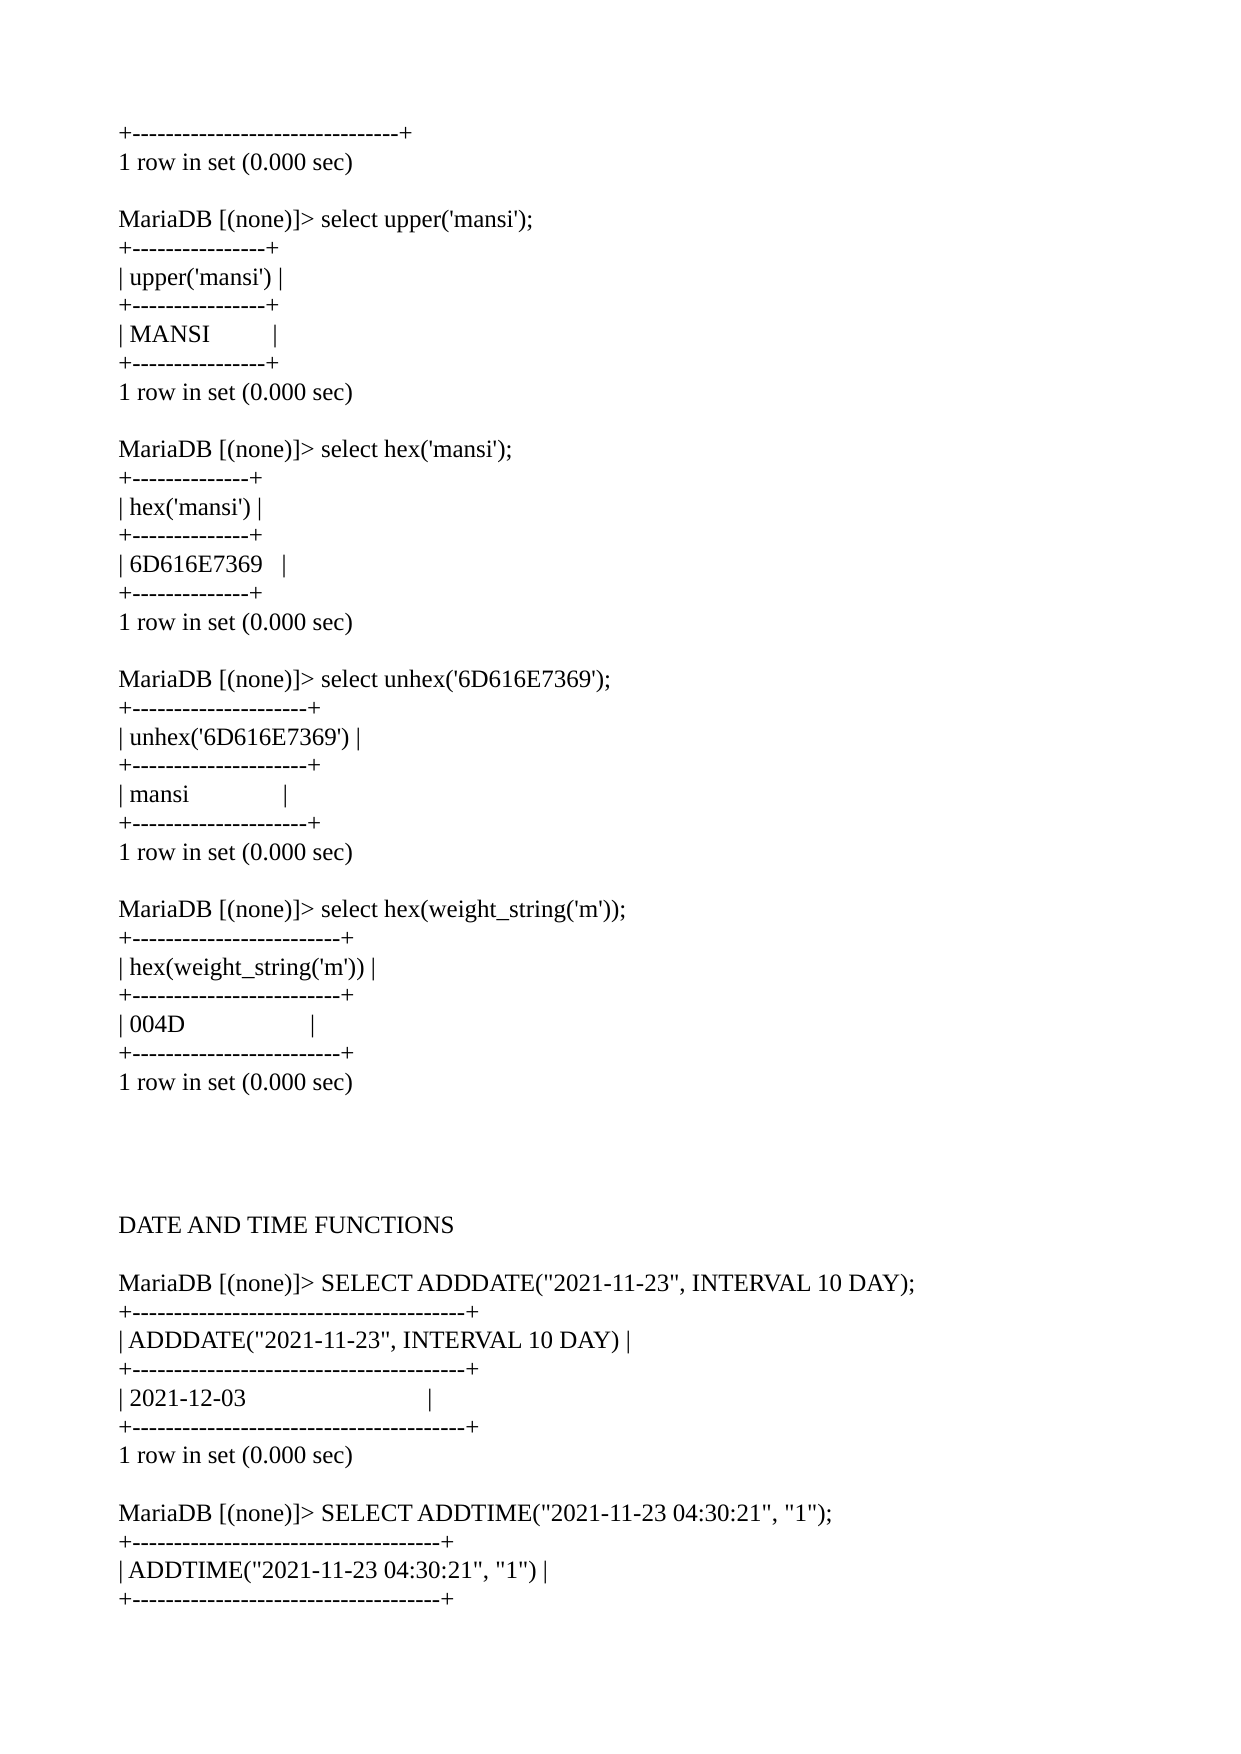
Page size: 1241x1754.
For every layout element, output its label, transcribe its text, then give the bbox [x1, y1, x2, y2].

text +-------------------------+ [118, 923, 1122, 952]
text | upper('mansi') | [118, 262, 1122, 291]
text | ADDTIME("2021-11-23 04:30:21", "1") | [118, 1556, 1122, 1584]
text +---------------------+ [118, 751, 1122, 779]
text MariaDB [(none)]> select hex('mansi'); [118, 434, 1122, 463]
text MariaDB [(none)]> select hex(weight_string('m')); [118, 894, 1122, 923]
text | 6D616E7369 | [118, 549, 1122, 578]
text 1 row in set (0.000 sec) [118, 1441, 1122, 1469]
text | MANSI | [118, 319, 1122, 348]
text | hex(weight_string('m')) | [118, 952, 1122, 981]
text +--------------+ [118, 521, 1122, 549]
text +----------------+ [118, 233, 1122, 262]
text +-------------------------+ [118, 1038, 1122, 1067]
text +-------------------------------------+ [118, 1584, 1122, 1613]
text | 2021-12-03 | [118, 1383, 1122, 1412]
text +--------------+ [118, 578, 1122, 607]
text 1 row in set (0.000 sec) [118, 1067, 1122, 1096]
text +----------------------------------------+ [118, 1297, 1122, 1326]
text +--------------+ [118, 463, 1122, 492]
text | mansi | [118, 779, 1122, 808]
text +-------------------------------------+ [118, 1527, 1122, 1556]
text +----------------+ [118, 348, 1122, 377]
text +---------------------+ [118, 693, 1122, 722]
text | 004D | [118, 1009, 1122, 1038]
text | ADDDATE("2021-11-23", INTERVAL 10 DAY) | [118, 1326, 1122, 1354]
text +-------------------------+ [118, 981, 1122, 1009]
text 1 row in set (0.000 sec) [118, 837, 1122, 866]
text +---------------------+ [118, 808, 1122, 837]
text 1 row in set (0.000 sec) [118, 607, 1122, 636]
text +----------------------------------------+ [118, 1354, 1122, 1383]
text +--------------------------------+ [118, 118, 1122, 147]
text DATE AND TIME FUNCTIONS [118, 1211, 1122, 1239]
text MariaDB [(none)]> SELECT ADDDATE("2021-11-23", INTERVAL 10 DAY); [118, 1268, 1122, 1297]
text 1 row in set (0.000 sec) [118, 147, 1122, 176]
text | unhex('6D616E7369') | [118, 722, 1122, 751]
text | hex('mansi') | [118, 492, 1122, 521]
text +----------------+ [118, 291, 1122, 319]
text MariaDB [(none)]> select unhex('6D616E7369'); [118, 664, 1122, 693]
text MariaDB [(none)]> SELECT ADDTIME("2021-11-23 04:30:21", "1"); [118, 1498, 1122, 1527]
text 1 row in set (0.000 sec) [118, 377, 1122, 406]
text MariaDB [(none)]> select upper('mansi'); [118, 204, 1122, 233]
text +----------------------------------------+ [118, 1412, 1122, 1441]
